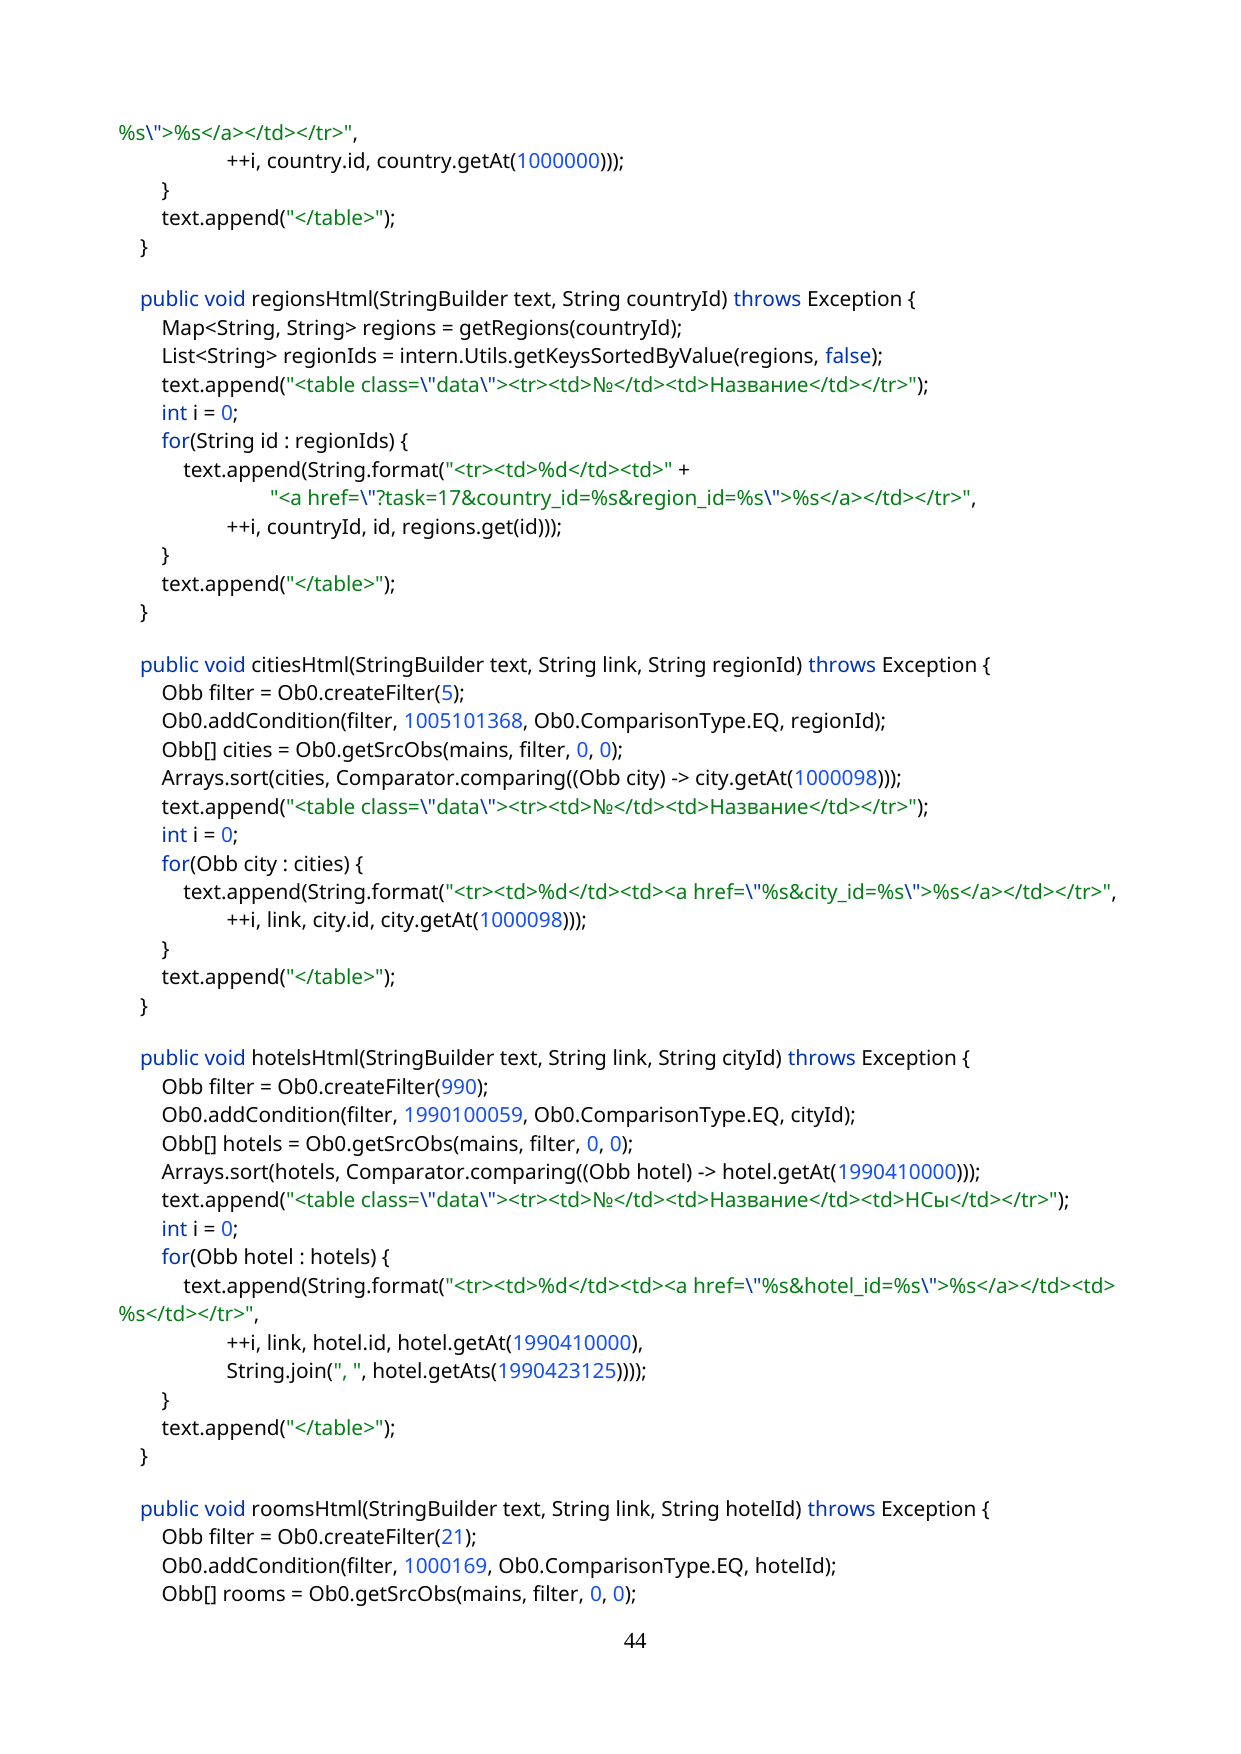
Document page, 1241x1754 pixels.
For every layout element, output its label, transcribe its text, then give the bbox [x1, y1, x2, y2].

text %s\">%s</a></td></tr>", ++i, country.id, country.getAt(1000000))); } text.append("</table>"); } public void regionsHtml(StringBuilder text, String countryId) throws Exception { Map<String, String> regions = getRegions(countryId); List<String> regionIds = intern.Utils.getKeysSortedByValue(regions, false); text.append("<table class=\"data\"><tr><td>№</td><td>Название</td></tr>"); int i = 0; for(String id : regionIds) { text.append(String.format("<tr><td>%d</td><td>" + "<a href=\"?task=17&country_id=%s&region_id=%s\">%s</a></td></tr>", ++i, countryId, id, regions.get(id))); } text.append("</table>"); } public void citiesHtml(StringBuilder text, String link, String regionId) throws Exception { Obb filter = Ob0.createFilter(5); Ob0.addCondition(filter, 1005101368, Ob0.ComparisonType.EQ, regionId); Obb[] cities = Ob0.getSrcObs(mains, filter, 0, 0); Arrays.sort(cities, Comparator.comparing((Obb city) -> city.getAt(1000098))); text.append("<table class=\"data\"><tr><td>№</td><td>Название</td></tr>"); int i = 0; for(Obb city : cities) { text.append(String.format("<tr><td>%d</td><td><a href=\"%s&city_id=%s\">%s</a></td></tr>", ++i, link, city.id, city.getAt(1000098))); } text.append("</table>"); } public void hotelsHtml(StringBuilder text, String link, String cityId) throws Exception { Obb filter = Ob0.createFilter(990); Ob0.addCondition(filter, 1990100059, Ob0.ComparisonType.EQ, cityId); Obb[] hotels = Ob0.getSrcObs(mains, filter, 0, 0); Arrays.sort(hotels, Comparator.comparing((Obb hotel) -> hotel.getAt(1990410000))); text.append("<table class=\"data\"><tr><td>№</td><td>Название</td><td>НСы</td></tr>"); int i = 0; for(Obb hotel : hotels) { text.append(String.format("<tr><td>%d</td><td><a href=\"%s&hotel_id=%s\">%s</a></td><td>%s</td></tr>", ++i, link, hotel.id, hotel.getAt(1990410000), String.join(", ", hotel.getAts(1990423125)))); } text.append("</table>"); } public void roomsHtml(StringBuilder text, String link, String hotelId) throws Exception { Obb filter = Ob0.createFilter(21); Ob0.addCondition(filter, 1000169, Ob0.ComparisonType.EQ, hotelId); Obb[] rooms = Ob0.getSrcObs(mains, filter, 0, 0); [118, 118, 1152, 1608]
